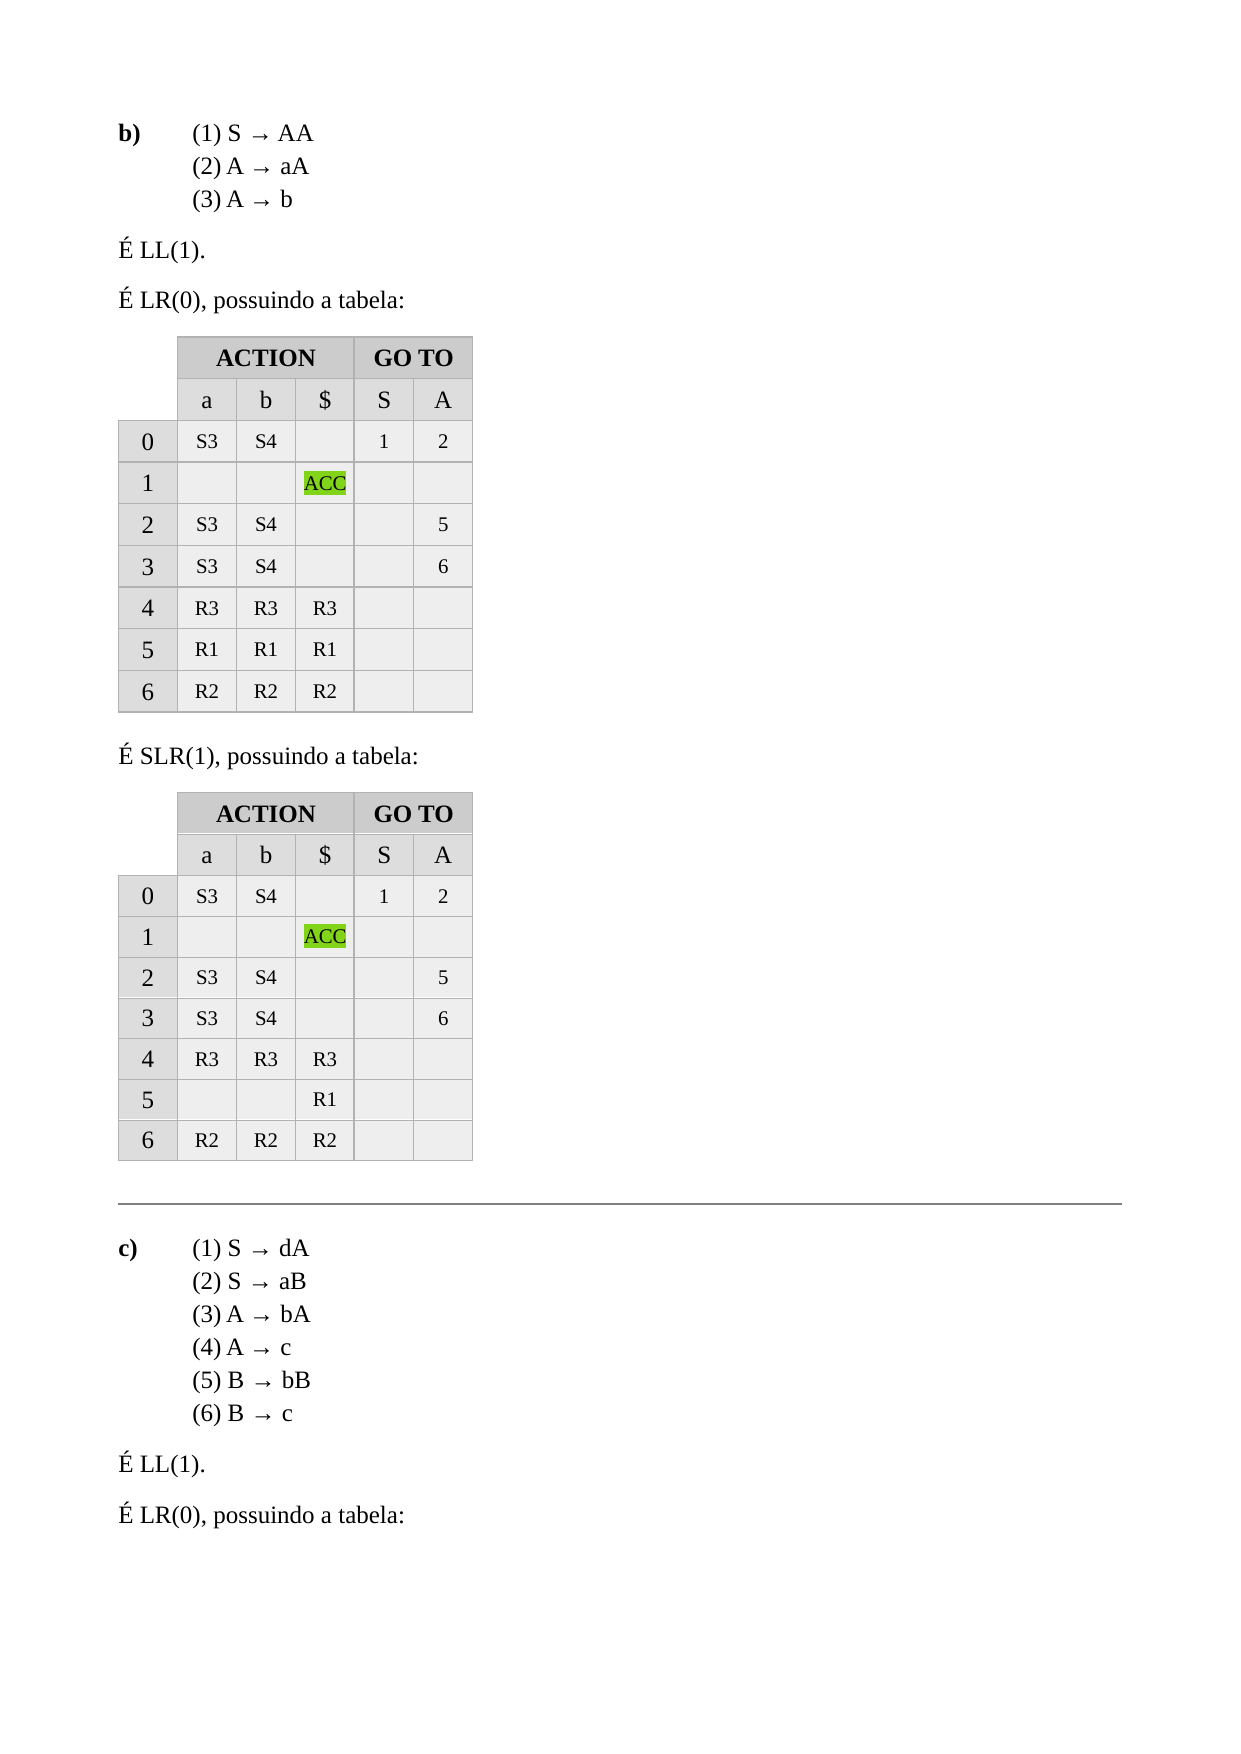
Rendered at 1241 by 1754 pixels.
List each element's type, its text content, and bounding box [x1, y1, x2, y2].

table_cell S3 [178, 999, 236, 1038]
table_cell [355, 629, 413, 670]
table_cell [296, 876, 353, 916]
table_cell [178, 1080, 236, 1119]
table_cell 5 [119, 1080, 177, 1119]
table_cell R2 [237, 671, 295, 711]
table_cell [178, 463, 236, 503]
text É LR(0), possuindo a tabela: [118, 286, 1122, 314]
table_cell [237, 917, 295, 957]
table_cell ACC [296, 917, 353, 957]
table_cell S3 [178, 958, 236, 997]
text b) (1) S → AA [118, 118, 1122, 147]
table_cell R3 [296, 1039, 353, 1079]
text É LR(0), possuindo a tabela: [118, 1500, 1122, 1529]
table_cell 5 [414, 958, 472, 997]
table_cell [178, 917, 236, 957]
table_cell [414, 588, 472, 628]
table_cell 6 [414, 999, 472, 1038]
table_cell [355, 546, 413, 586]
table_cell S4 [237, 876, 295, 916]
text É LL(1). [118, 1449, 1122, 1478]
text É SLR(1), possuindo a tabela: [118, 741, 1122, 770]
table_cell 1 [355, 876, 413, 916]
table_cell [296, 999, 353, 1038]
table_cell S4 [237, 504, 295, 545]
table_cell 3 [119, 546, 177, 586]
table_cell S [355, 379, 413, 420]
text c) (1) S → dA [118, 1233, 1122, 1262]
table_cell 2 [119, 958, 177, 997]
table_cell A [414, 835, 472, 875]
table_cell R3 [296, 588, 353, 628]
table_cell R3 [178, 1039, 236, 1079]
table_cell [237, 463, 295, 503]
table_cell [355, 999, 413, 1038]
table_cell 4 [119, 1039, 177, 1079]
table_header [119, 338, 177, 378]
table_cell [414, 671, 472, 711]
text (3) A → bA [118, 1299, 1122, 1328]
table_cell 6 [119, 1121, 177, 1160]
table_cell R3 [237, 588, 295, 628]
table_cell [414, 1121, 472, 1160]
table_cell 0 [119, 876, 177, 916]
table_cell [414, 917, 472, 957]
table_cell S3 [178, 421, 236, 461]
table_cell ACC [296, 463, 353, 503]
table_cell S4 [237, 421, 295, 461]
table_cell R2 [178, 1121, 236, 1160]
table_cell [355, 588, 413, 628]
table_cell 1 [355, 421, 413, 461]
table_cell S4 [237, 999, 295, 1038]
text (2) A → aA [118, 151, 1122, 180]
table_cell S3 [178, 546, 236, 586]
table_cell [355, 958, 413, 997]
text É LL(1). [118, 235, 1122, 264]
table_cell [414, 1039, 472, 1079]
table_cell 1 [119, 463, 177, 503]
table_cell S3 [178, 504, 236, 545]
table_cell [237, 1080, 295, 1119]
table_cell S4 [237, 958, 295, 997]
table_header GO TO [355, 338, 472, 378]
text (6) B → c [118, 1398, 1122, 1427]
table_cell [355, 1080, 413, 1119]
table_cell R2 [237, 1121, 295, 1160]
table_cell 6 [119, 671, 177, 711]
table_cell $ [296, 835, 353, 875]
table_cell R2 [296, 671, 353, 711]
table_cell [355, 1121, 413, 1160]
table_cell b [237, 379, 295, 420]
table_cell [355, 671, 413, 711]
table_cell [355, 1039, 413, 1079]
table_cell 2 [119, 504, 177, 545]
table_cell [119, 379, 177, 420]
table_cell R1 [237, 629, 295, 670]
table_cell R3 [178, 588, 236, 628]
table_cell R2 [178, 671, 236, 711]
table_cell 1 [119, 917, 177, 957]
table_cell [414, 463, 472, 503]
table_cell R3 [237, 1039, 295, 1079]
table_cell [414, 629, 472, 670]
text (4) A → c [118, 1332, 1122, 1361]
table_cell $ [296, 379, 353, 420]
table_cell R1 [178, 629, 236, 670]
table_cell [296, 421, 353, 461]
text (3) A → b [118, 184, 1122, 213]
table_header ACTION [178, 793, 353, 833]
table_header [119, 793, 177, 833]
table_cell [296, 546, 353, 586]
table_cell R1 [296, 629, 353, 670]
table_cell [355, 917, 413, 957]
table_cell 6 [414, 546, 472, 586]
table_cell A [414, 379, 472, 420]
text (2) S → aB [118, 1266, 1122, 1295]
table_cell [355, 504, 413, 545]
table_cell b [237, 835, 295, 875]
table_cell 5 [119, 629, 177, 670]
table_cell 0 [119, 421, 177, 461]
table_header ACTION [178, 338, 353, 378]
table_cell a [178, 835, 236, 875]
table_cell [296, 504, 353, 545]
table_cell 2 [414, 421, 472, 461]
table_cell S4 [237, 546, 295, 586]
table_cell [355, 463, 413, 503]
table_cell [296, 958, 353, 997]
table_cell 4 [119, 588, 177, 628]
table_cell S3 [178, 876, 236, 916]
table_header GO TO [355, 793, 472, 833]
table_cell [414, 1080, 472, 1119]
text (5) B → bB [118, 1366, 1122, 1394]
table_cell 2 [414, 876, 472, 916]
table_cell R1 [296, 1080, 353, 1119]
table_cell S [355, 835, 413, 875]
table_cell a [178, 379, 236, 420]
table_cell 5 [414, 504, 472, 545]
table_cell R2 [296, 1121, 353, 1160]
table_cell [119, 835, 177, 875]
table_cell 3 [119, 999, 177, 1038]
